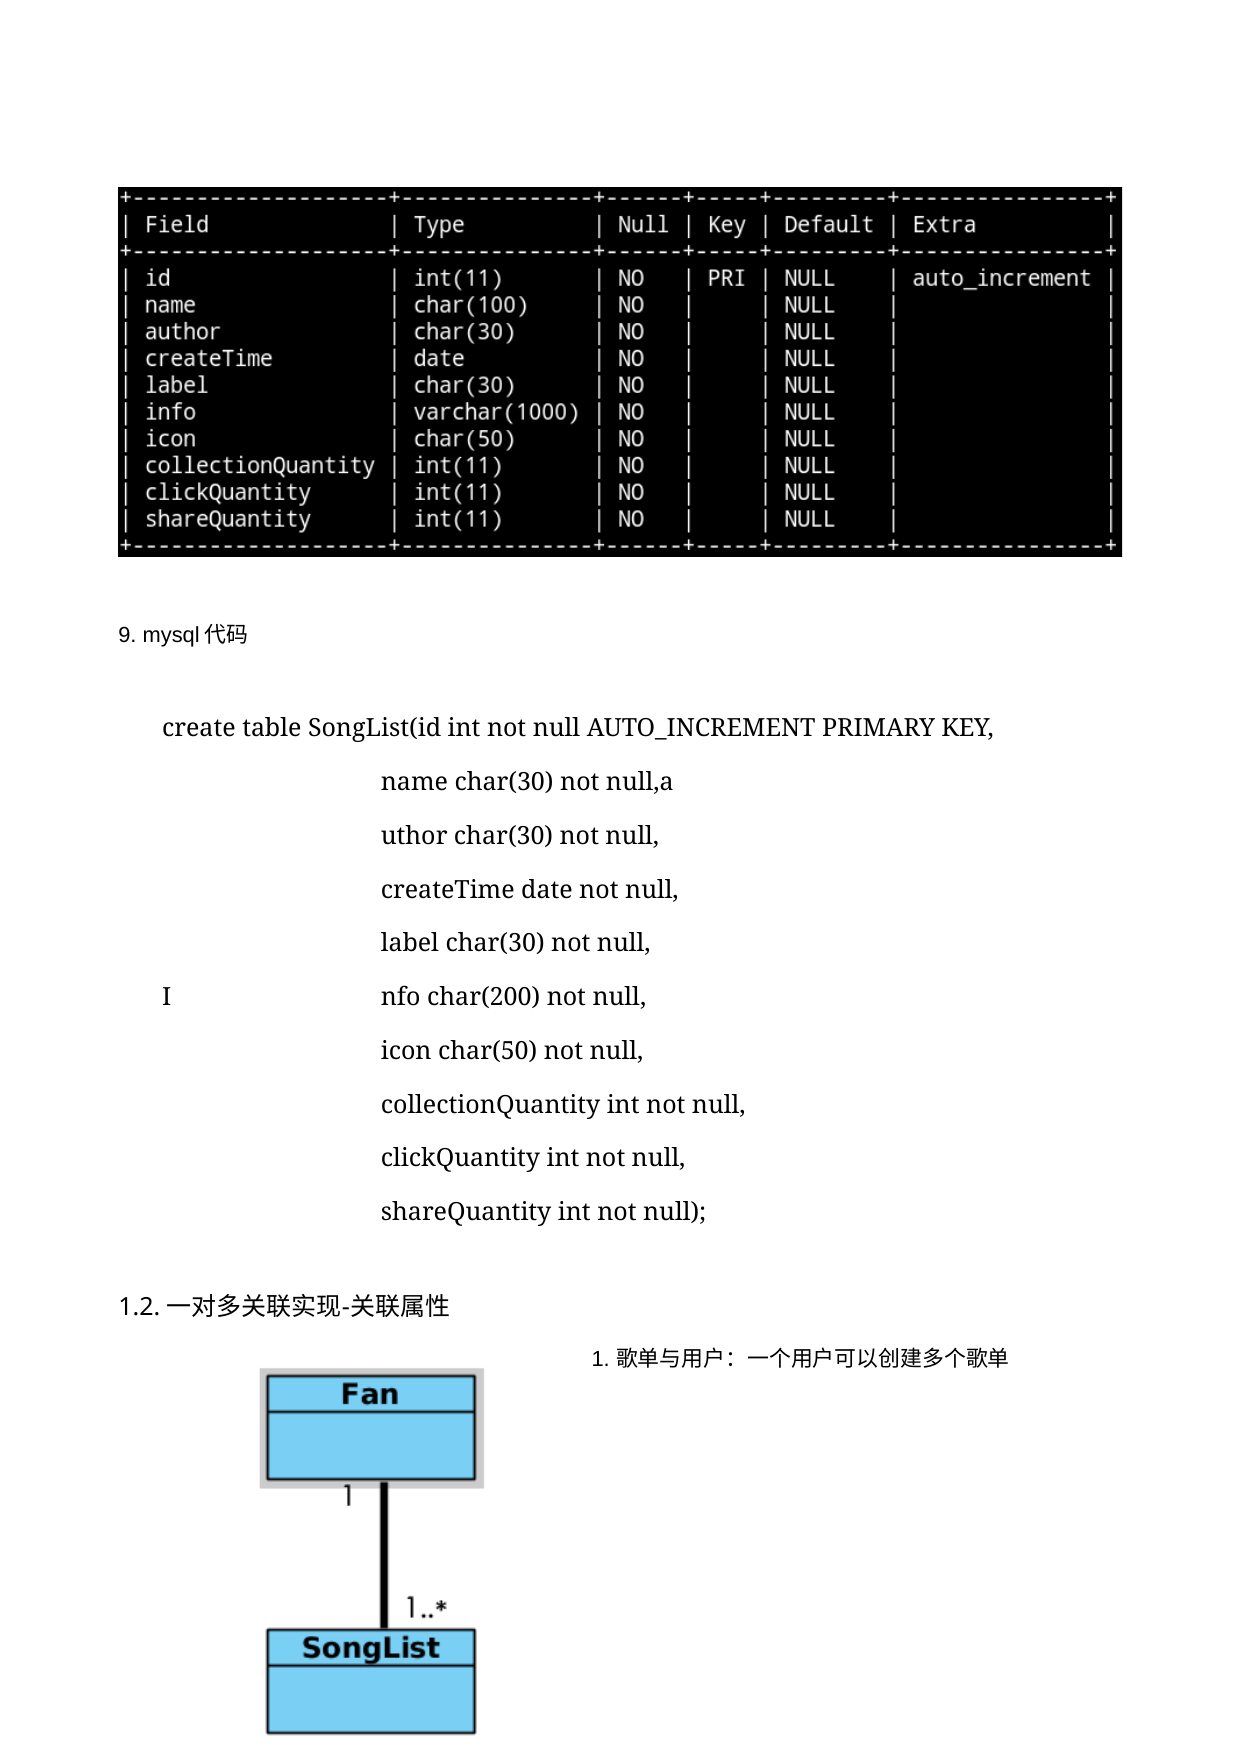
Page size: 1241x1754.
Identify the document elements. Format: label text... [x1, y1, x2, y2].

text createTime date not null, [118, 871, 1122, 905]
text I nfo char(200) not null, [118, 979, 1122, 1013]
picture [118, 187, 1123, 557]
text label char(30) not null, [118, 925, 1122, 959]
picture [192, 1344, 592, 1754]
text name char(30) not null,a [118, 764, 1122, 798]
text collectionQuantity int not null, [118, 1086, 1122, 1120]
subtitle mysql代码 [118, 617, 1122, 649]
text icon char(50) not null, [118, 1032, 1122, 1067]
text shareQuantity int not null); [118, 1194, 1122, 1228]
subtitle 歌单与用户：一个用户可以创建多个歌单 [118, 1341, 1122, 1373]
text clickQuantity int not null, [118, 1140, 1122, 1174]
text uthor char(30) not null, [118, 817, 1122, 852]
text create table SongList(id int not null AUTO_INCREMENT PRIMARY KEY, [118, 710, 1122, 744]
subtitle 一对多关联实现-关联属性 [118, 1286, 1122, 1322]
